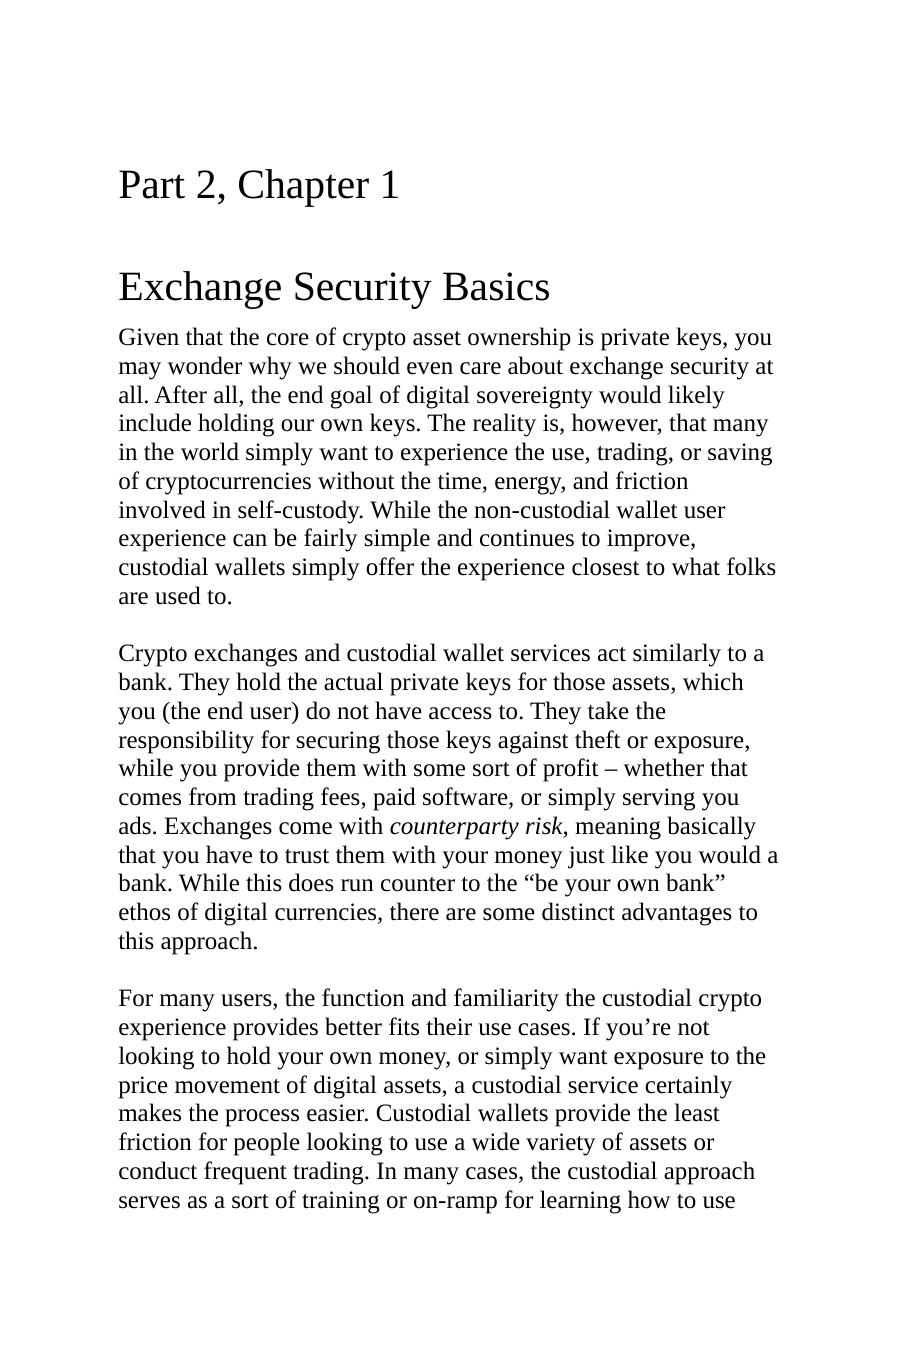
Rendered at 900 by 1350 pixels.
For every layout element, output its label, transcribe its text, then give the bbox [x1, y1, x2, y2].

text For many users, the function and familiarity the custodial crypto experience provides better fits their use cases. If you’re not looking to hold your own money, or simply want exposure to the price movement of digital assets, a custodial service certainly makes the process easier. Custodial wallets provide the least friction for people looking to use a wide variety of assets or conduct frequent trading. In many cases, the custodial approach serves as a sort of training or on-ramp for learning how to use [118, 983, 782, 1213]
text Crypto exchanges and custodial wallet services act similarly to a bank. They hold the actual private keys for those assets, which you (the end user) do not have access to. They take the responsibility for securing those keys against theft or exposure, while you provide them with some sort of profit – whether that comes from trading fees, paid software, or simply serving you ads. Exchanges come with counterparty risk, meaning basically that you have to trust them with your money just like you would a bank. While this does run counter to the “be your own bank” ethos of digital currencies, there are some distinct advantages to this approach. [118, 638, 782, 955]
text Given that the core of crypto asset ownership is private keys, you may wonder why we should even care about exchange security at all. After all, the end goal of digital sovereignty would likely include holding our own keys. The reality is, however, that many in the world simply want to experience the use, trading, or saving of cryptocurrencies without the time, energy, and friction involved in self-custody. While the non-custodial wallet user experience can be fairly simple and continues to improve, custodial wallets simply offer the experience closest to what folks are used to. [118, 322, 782, 610]
subtitle Part 2, Chapter 1 [118, 160, 782, 208]
subtitle Exchange Security Basics [118, 262, 782, 310]
